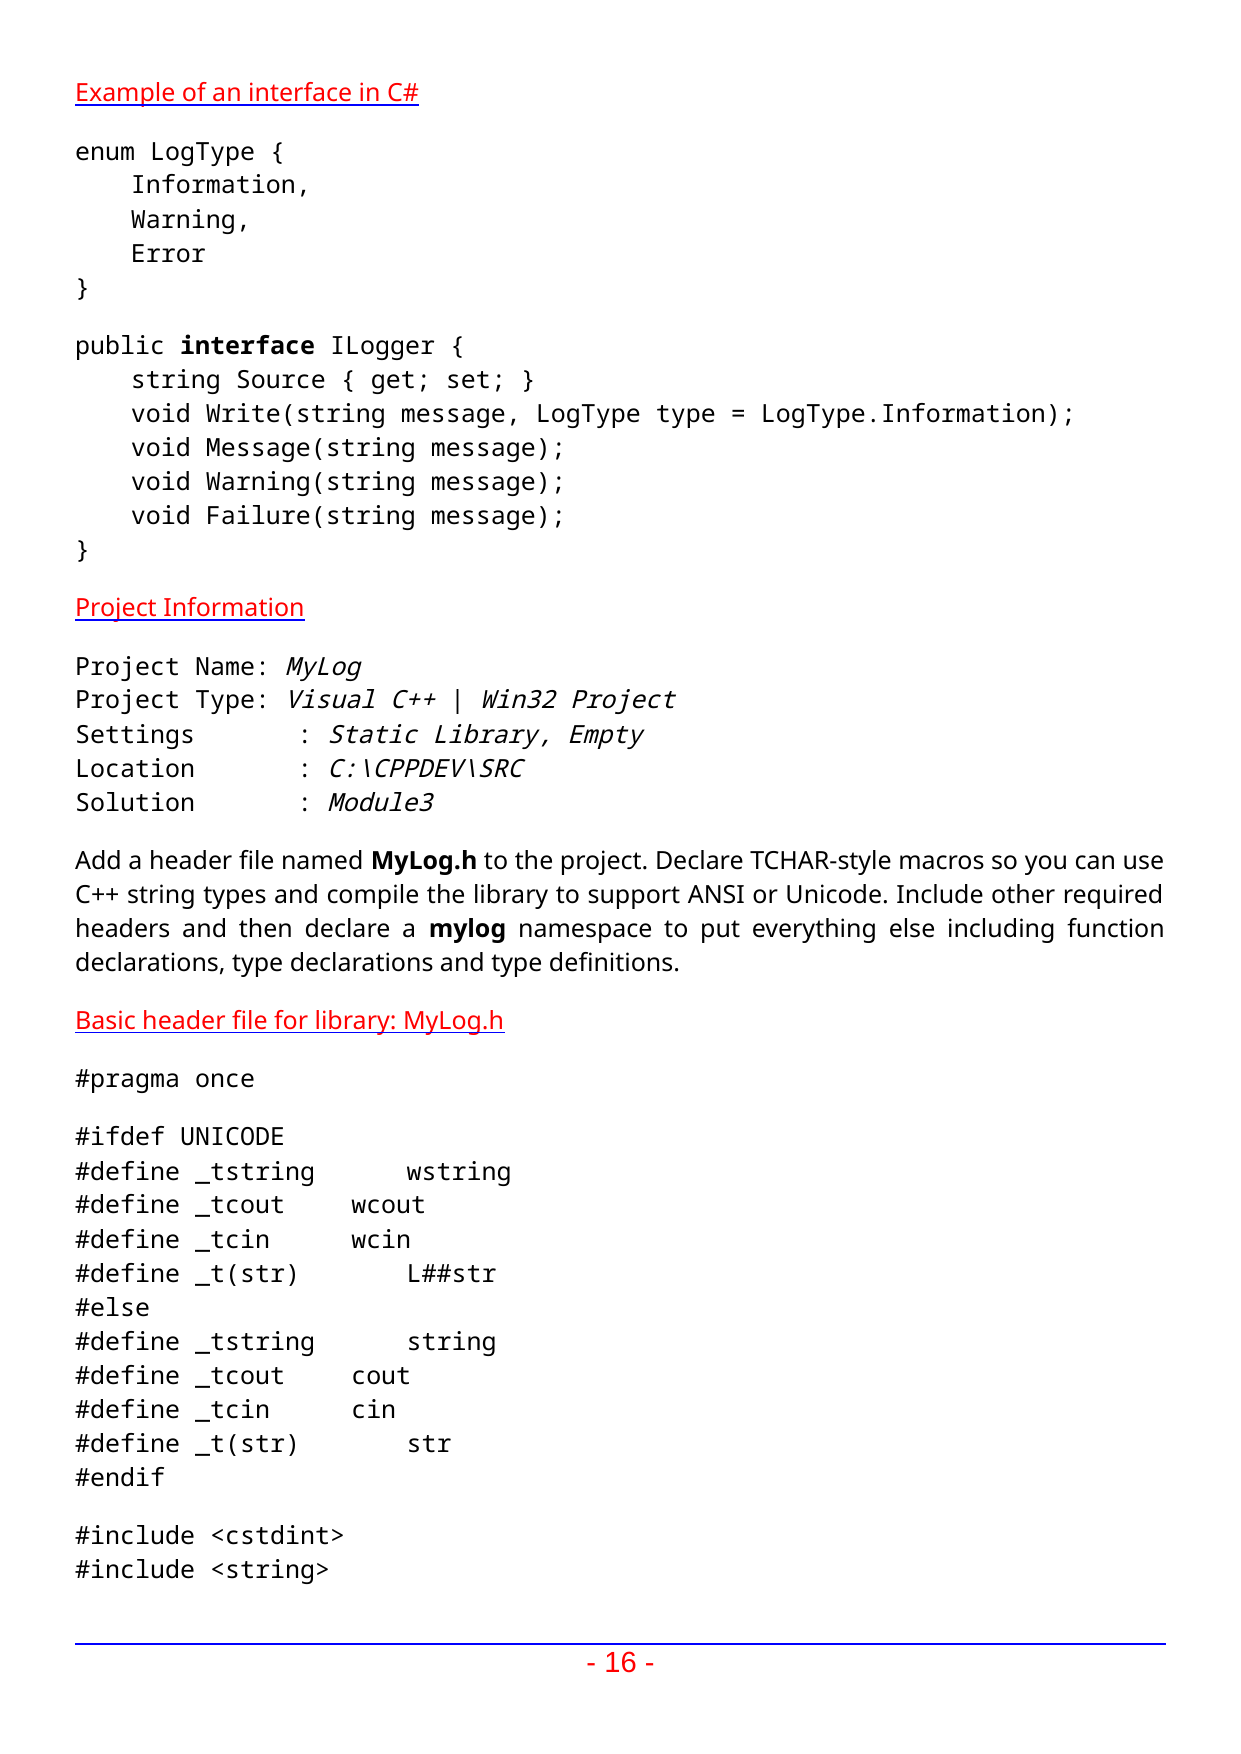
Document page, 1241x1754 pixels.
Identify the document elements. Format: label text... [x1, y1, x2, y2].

text Settings : Static Library, Empty [75, 716, 1166, 750]
text Error [75, 235, 1166, 269]
text enum LogType { [75, 133, 1166, 167]
text #define _t(str) str [75, 1426, 1166, 1460]
text #define _tstring string [75, 1323, 1166, 1357]
text #include <cstdint> [75, 1518, 1166, 1552]
text Project Type: Visual C++ | Win32 Project [75, 682, 1166, 716]
text #define _tcin cin [75, 1392, 1166, 1426]
text #define _tcout cout [75, 1357, 1166, 1392]
text Project Name: MyLog [75, 648, 1166, 682]
text Location : C:\CPPDEV\SRC [75, 750, 1166, 784]
text Add a header file named MyLog.h to the project. Declare TCHAR-style macros so you can use C++ string types and compile the library to support ANSI or Unicode. Include other required headers and then declare a mylog namespace to put everything else including function declarations, type declarations and type definitions. [75, 842, 1166, 979]
text Example of an interface in C# [75, 75, 1166, 109]
text } [75, 532, 1166, 566]
text string Source { get; set; } [75, 362, 1166, 396]
text Information, [75, 167, 1166, 201]
text Warning, [75, 201, 1166, 235]
text #define _t(str) L##str [75, 1255, 1166, 1289]
text void Warning(string message); [75, 464, 1166, 498]
text #define _tstring wstring [75, 1153, 1166, 1187]
text #else [75, 1289, 1166, 1323]
text #define _tcout wcout [75, 1187, 1166, 1221]
text Project Information [75, 590, 1166, 624]
text #include <string> [75, 1552, 1166, 1586]
text void Failure(string message); [75, 498, 1166, 532]
text void Message(string message); [75, 430, 1166, 464]
text void Write(string message, LogType type = LogType.Information); [75, 396, 1166, 430]
text #define _tcin wcin [75, 1221, 1166, 1255]
text #pragma once [75, 1061, 1166, 1095]
text } [75, 269, 1166, 303]
text #endif [75, 1460, 1166, 1494]
text Solution : Module3 [75, 784, 1166, 818]
text #ifdef UNICODE [75, 1119, 1166, 1153]
text public interface ILogger { [75, 327, 1166, 362]
text Basic header file for library: MyLog.h [75, 1003, 1166, 1037]
